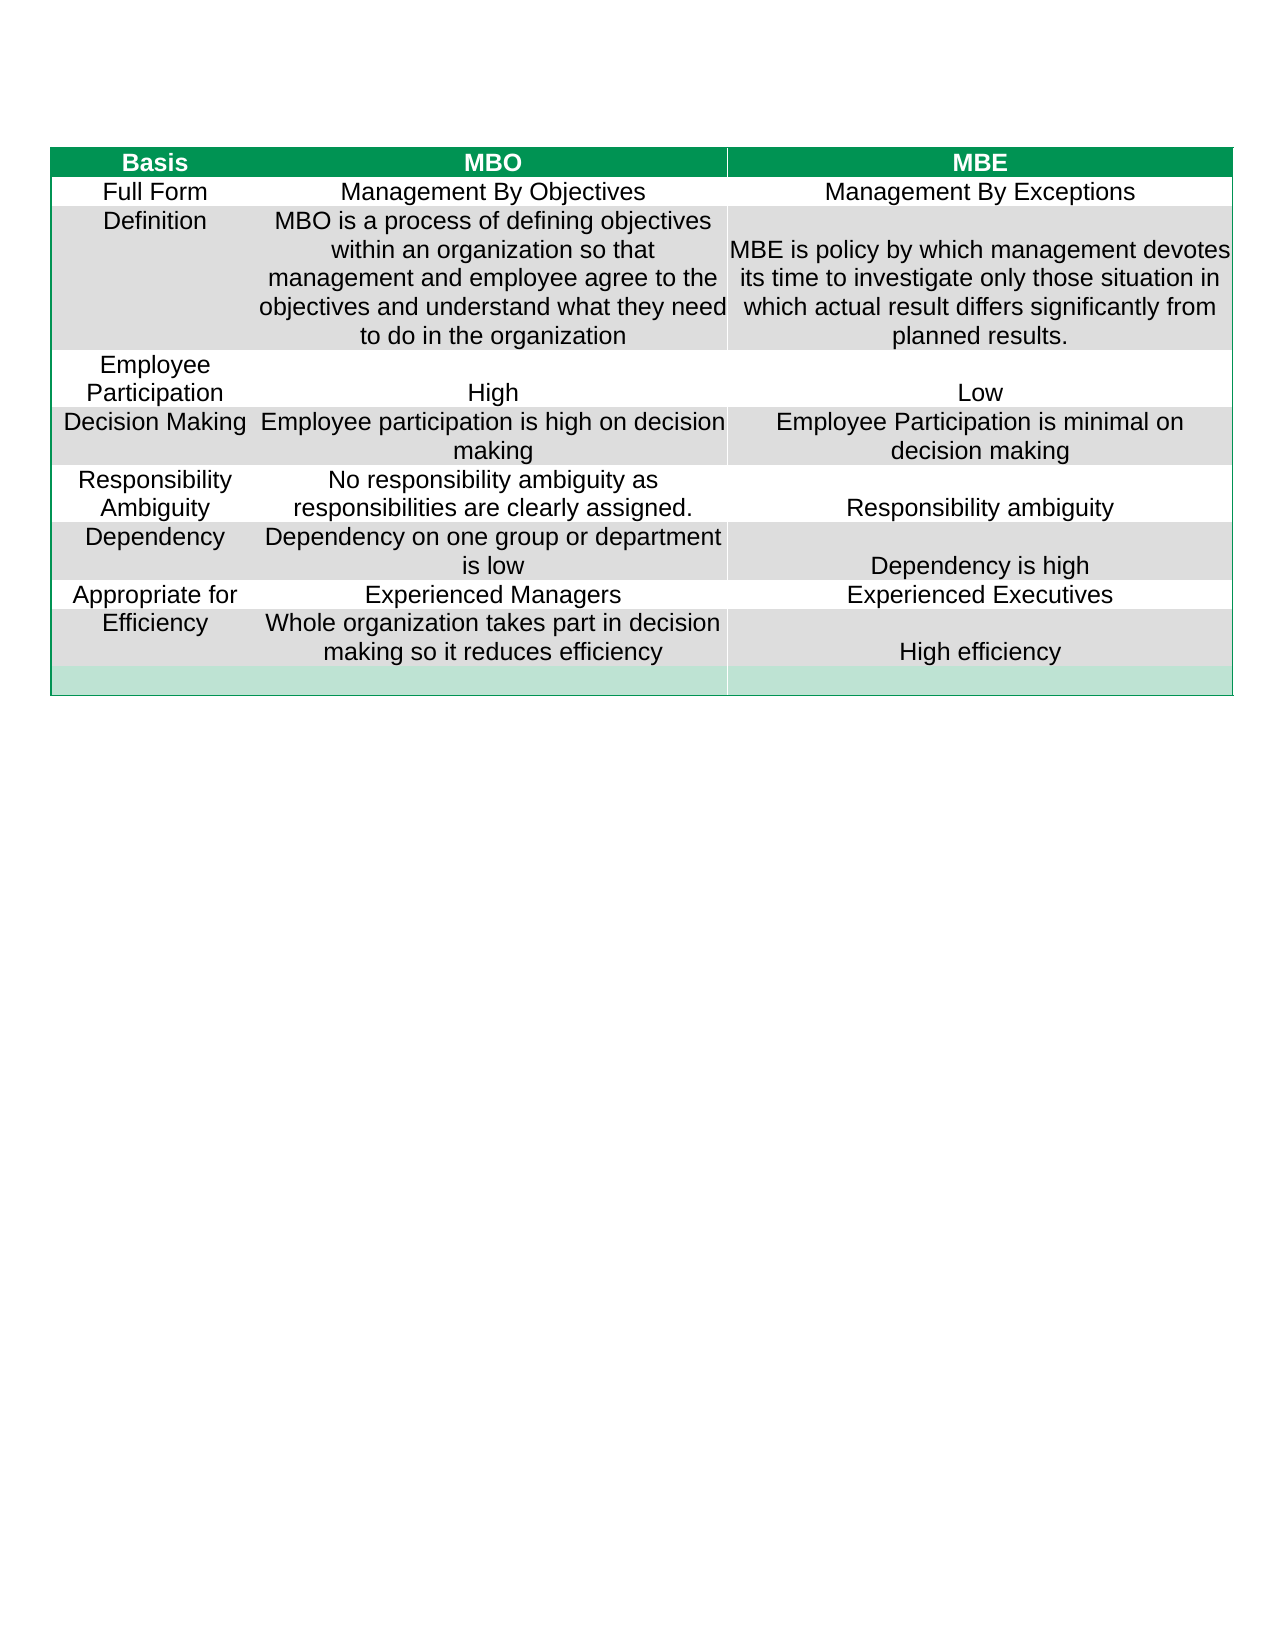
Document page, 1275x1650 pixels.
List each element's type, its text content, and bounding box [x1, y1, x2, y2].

table_header MBO [259, 148, 727, 177]
table_cell Employee Participation is minimal on decision making [728, 407, 1232, 465]
table_cell High [259, 350, 727, 407]
table_cell Experienced Executives [728, 580, 1232, 608]
table_cell Efficiency [52, 609, 259, 666]
table_cell MBE is policy by which management devotes its time to investigate only those situation in which actual result differs significantly from planned results. [728, 206, 1232, 350]
table_cell Full Form [52, 177, 259, 206]
table_cell [259, 666, 727, 695]
table_cell Dependency [52, 522, 259, 580]
table_cell High efficiency [728, 609, 1232, 666]
table_header Basis [52, 148, 259, 177]
table_cell [728, 666, 1232, 695]
table_cell Whole organization takes part in decision making so it reduces efficiency [259, 609, 727, 666]
table_cell [52, 666, 259, 695]
table_cell Decision Making [52, 407, 259, 465]
table_cell Employee Participation [52, 350, 259, 407]
table_cell Employee participation is high on decision making [259, 407, 727, 465]
table_cell MBO is a process of defining objectives within an organization so that management and employee agree to the objectives and understand what they need to do in the organization [259, 206, 727, 350]
table_cell Management By Exceptions [728, 177, 1232, 206]
table_header MBE [728, 148, 1232, 177]
table_cell No responsibility ambiguity as responsibilities are clearly assigned. [259, 465, 727, 522]
table_cell Definition [52, 206, 259, 350]
table_cell Low [728, 350, 1232, 407]
table_cell Management By Objectives [259, 177, 727, 206]
table_cell Appropriate for [52, 580, 259, 608]
table_cell Responsibility Ambiguity [52, 465, 259, 522]
table_cell Dependency on one group or department is low [259, 522, 727, 580]
table_cell Responsibility ambiguity [728, 465, 1232, 522]
table_cell Experienced Managers [259, 580, 727, 608]
table_cell Dependency is high [728, 522, 1232, 580]
